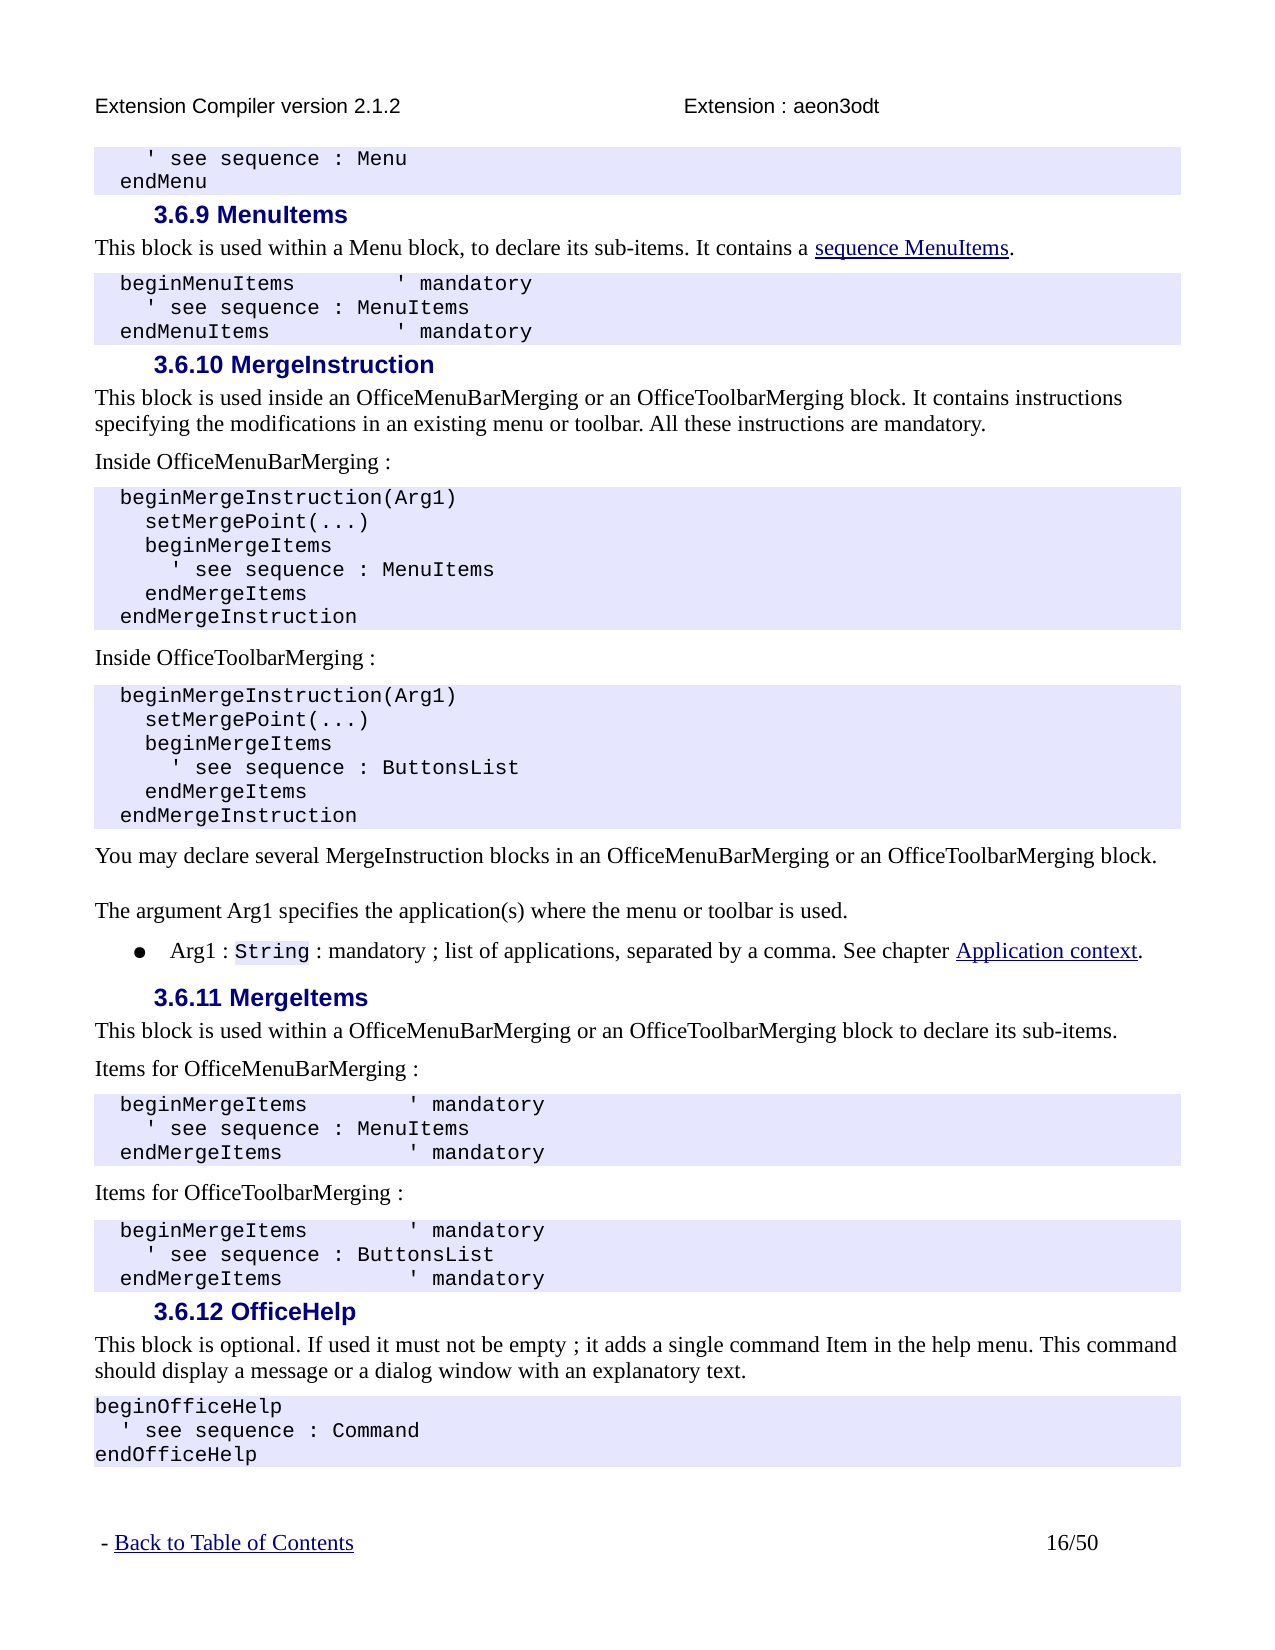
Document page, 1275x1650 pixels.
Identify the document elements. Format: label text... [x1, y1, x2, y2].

text beginMergeInstruction(Arg1) [94, 487, 1181, 511]
text endMergeItems ' mandatory [94, 1142, 1181, 1166]
text endOfficeHelp [94, 1443, 1181, 1467]
subtitle MergeItems [153, 984, 1181, 1012]
text endMenu [94, 171, 1181, 195]
text This block is used within a OfficeMenuBarMerging or an OfficeToolbarMerging block to declare its sub-items. [94, 1018, 1181, 1043]
text Items for OfficeMenuBarMerging : [94, 1056, 1181, 1081]
text endMergeItems ' mandatory [94, 1268, 1181, 1292]
text ' see sequence : MenuItems [94, 558, 1181, 582]
text ' see sequence : ButtonsList [94, 1244, 1181, 1268]
text beginMergeItems [94, 534, 1181, 558]
text endMergeItems [94, 582, 1181, 606]
text The argument Arg1 specifies the application(s) where the menu or toolbar is used. [94, 898, 1181, 924]
text ' see sequence : MenuItems [94, 297, 1181, 321]
text You may declare several MergeInstruction blocks in an OfficeMenuBarMerging or an OfficeToolbarMerging block. [94, 843, 1181, 869]
text beginMergeInstruction(Arg1) [94, 685, 1181, 709]
text ' see sequence : ButtonsList [94, 757, 1181, 781]
text beginMergeItems ' mandatory [94, 1220, 1181, 1244]
text setMergePoint(...) [94, 511, 1181, 534]
text This block is used inside an OfficeMenuBarMerging or an OfficeToolbarMerging block. It contains instructions specifying the modifications in an existing menu or toolbar. All these instructions are mandatory. [94, 385, 1181, 436]
list Arg1 : String : mandatory ; list of applications, separated by a comma. See chapter Application context. [132, 938, 1181, 965]
text endMergeItems [94, 781, 1181, 805]
text beginMenuItems ' mandatory [94, 273, 1181, 297]
subtitle MenuItems [153, 201, 1181, 229]
text endMergeInstruction [94, 606, 1181, 630]
text beginMergeItems [94, 733, 1181, 757]
text This block is optional. If used it must not be empty ; it adds a single command Item in the help menu. This command should display a message or a dialog window with an explanatory text. [94, 1332, 1181, 1383]
text Inside OfficeMenuBarMerging : [94, 449, 1181, 474]
subtitle MergeInstruction [153, 351, 1181, 379]
text This block is used within a Menu block, to declare its sub-items. It contains a sequence MenuItems. [94, 235, 1181, 261]
text beginOfficeHelp [94, 1396, 1181, 1419]
text Inside OfficeToolbarMerging : [94, 645, 1181, 671]
text Items for OfficeToolbarMerging : [94, 1180, 1181, 1206]
text beginMergeItems ' mandatory [94, 1094, 1181, 1118]
text ' see sequence : Menu [94, 147, 1181, 171]
text endMergeInstruction [94, 805, 1181, 829]
text ' see sequence : MenuItems [94, 1118, 1181, 1142]
text endMenuItems ' mandatory [94, 321, 1181, 345]
text ' see sequence : Command [94, 1419, 1181, 1443]
subtitle OfficeHelp [153, 1298, 1181, 1326]
text setMergePoint(...) [94, 709, 1181, 733]
